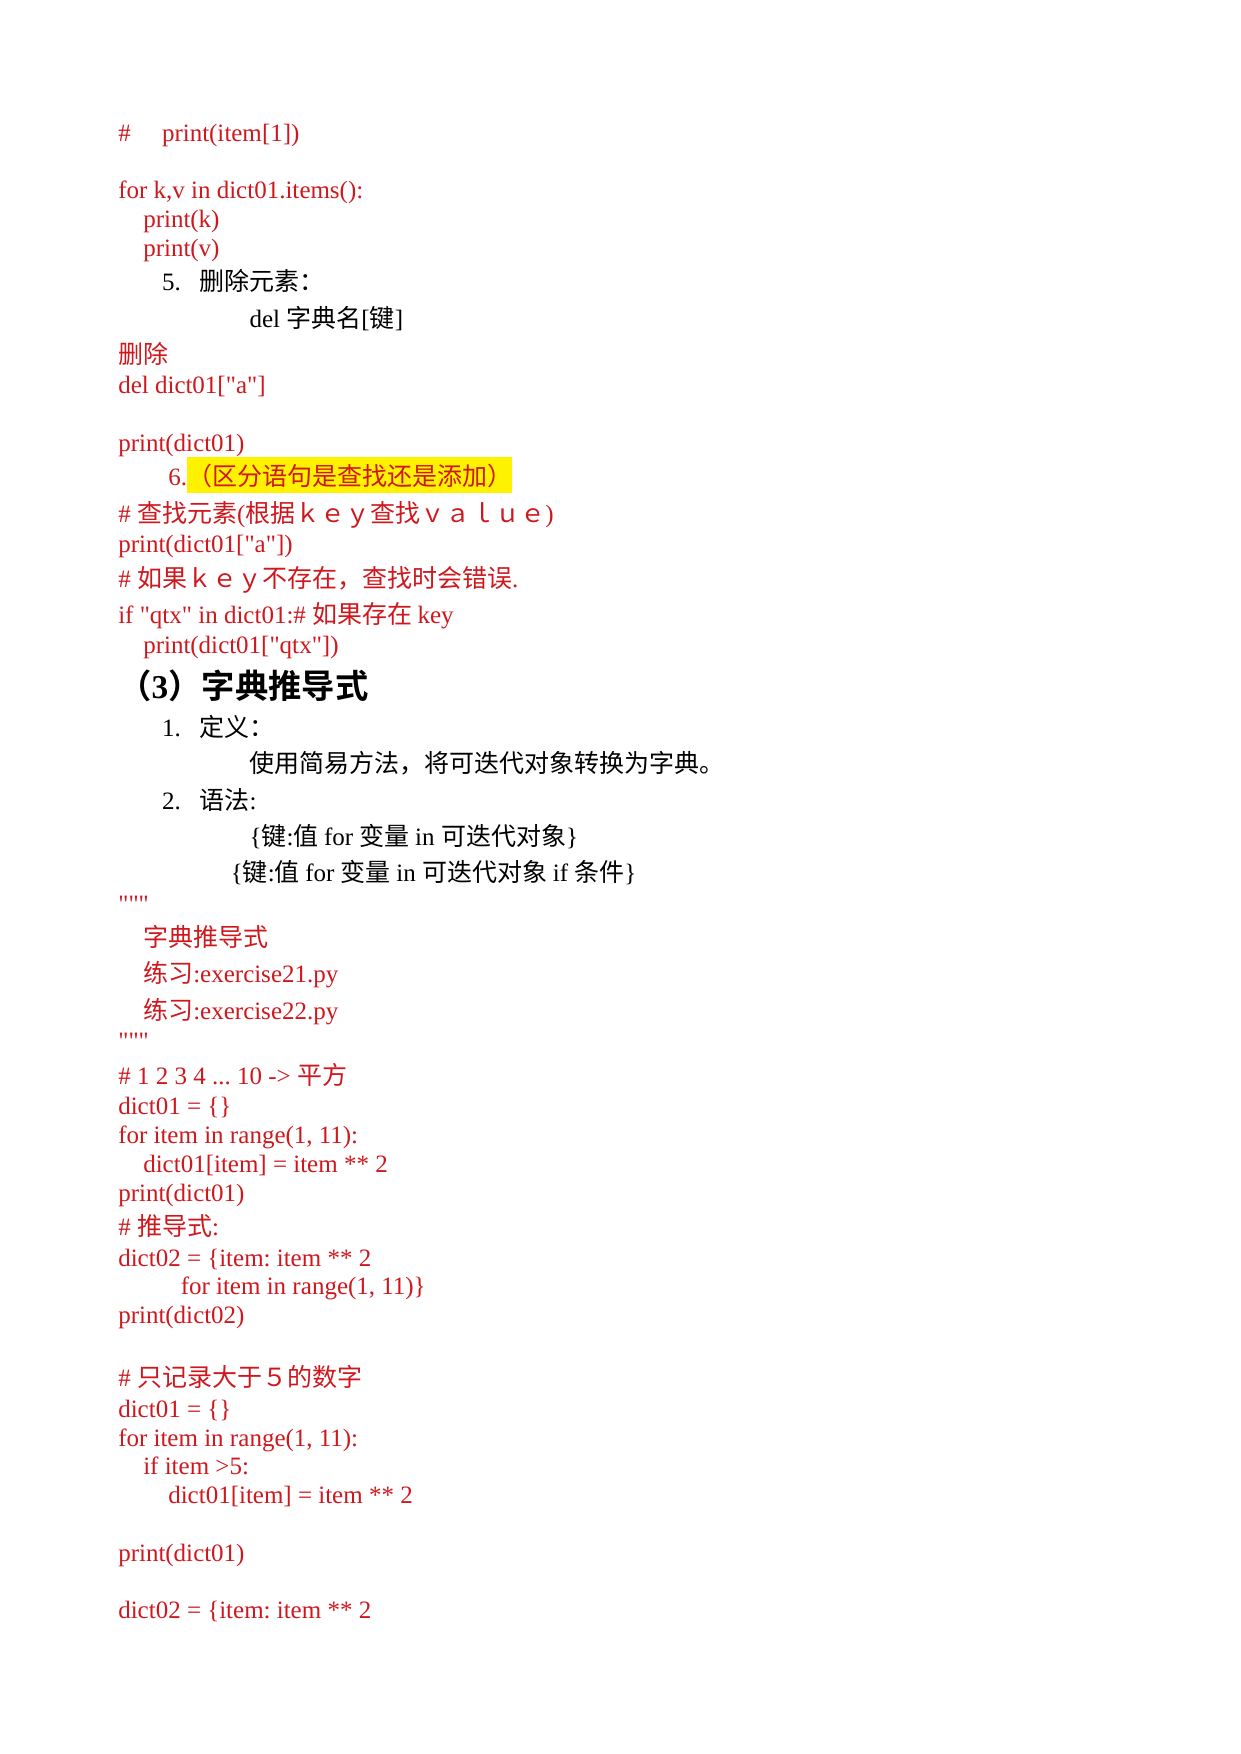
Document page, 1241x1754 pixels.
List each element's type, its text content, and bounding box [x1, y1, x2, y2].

text （3）字典推导式 [118, 659, 1122, 708]
list 语法: [162, 780, 1122, 816]
text 使用简易方法，将可迭代对象转换为字典。 [206, 744, 1122, 780]
text dict02 = {item: item ** 2 [118, 1595, 1122, 1624]
text dict01[item] = item ** 2 [118, 1149, 1122, 1178]
text 6.（区分语句是查找还是添加） [118, 457, 1122, 493]
text dict01[item] = item ** 2 [118, 1480, 1122, 1509]
text if "qtx" in dict01:# 如果存在key [118, 594, 1122, 631]
text print(dict01["a"]) [118, 529, 1122, 558]
text {键:值 for 变量 in 可迭代对象} [206, 816, 1122, 853]
text # 查找元素(根据ｋｅｙ查找ｖａｌｕｅ) [118, 493, 1122, 529]
text print(dict01) [118, 428, 1122, 457]
text for item in range(1, 11)} [118, 1271, 1122, 1300]
text # 推导式: [118, 1206, 1122, 1243]
text print(dict01) [118, 1538, 1122, 1566]
text # print(item[1]) [118, 118, 1122, 147]
text print(dict01["qtx"]) [118, 631, 1122, 659]
text # 1 2 3 4 ... 10 -> 平方 [118, 1055, 1122, 1091]
text """ [118, 889, 1122, 918]
text print(v) [118, 233, 1122, 262]
text for item in range(1, 11): [118, 1423, 1122, 1451]
text 字典推导式 [118, 918, 1122, 954]
text {键:值 for 变量 in 可迭代对象 if 条件} [206, 853, 1122, 889]
text 练习:exercise22.py [118, 990, 1122, 1026]
text for item in range(1, 11): [118, 1120, 1122, 1149]
text del 字典名[键] [206, 298, 1122, 334]
text print(dict01) [118, 1178, 1122, 1206]
text dict01 = {} [118, 1091, 1122, 1120]
text del dict01["a"] [118, 371, 1122, 399]
text """ [118, 1026, 1122, 1055]
text dict01 = {} [118, 1394, 1122, 1423]
text if item >5: [118, 1451, 1122, 1480]
text print(k) [118, 204, 1122, 233]
text print(dict02) [118, 1300, 1122, 1329]
text 练习:exercise21.py [118, 954, 1122, 990]
list 定义： [162, 708, 1122, 744]
text dict02 = {item: item ** 2 [118, 1243, 1122, 1271]
list 删除元素： [162, 262, 1122, 298]
text for k,v in dict01.items(): [118, 176, 1122, 204]
text 删除 [118, 334, 1122, 371]
text # 如果ｋｅｙ不存在，查找时会错误. [118, 558, 1122, 594]
text # 只记录大于５的数字 [118, 1358, 1122, 1394]
